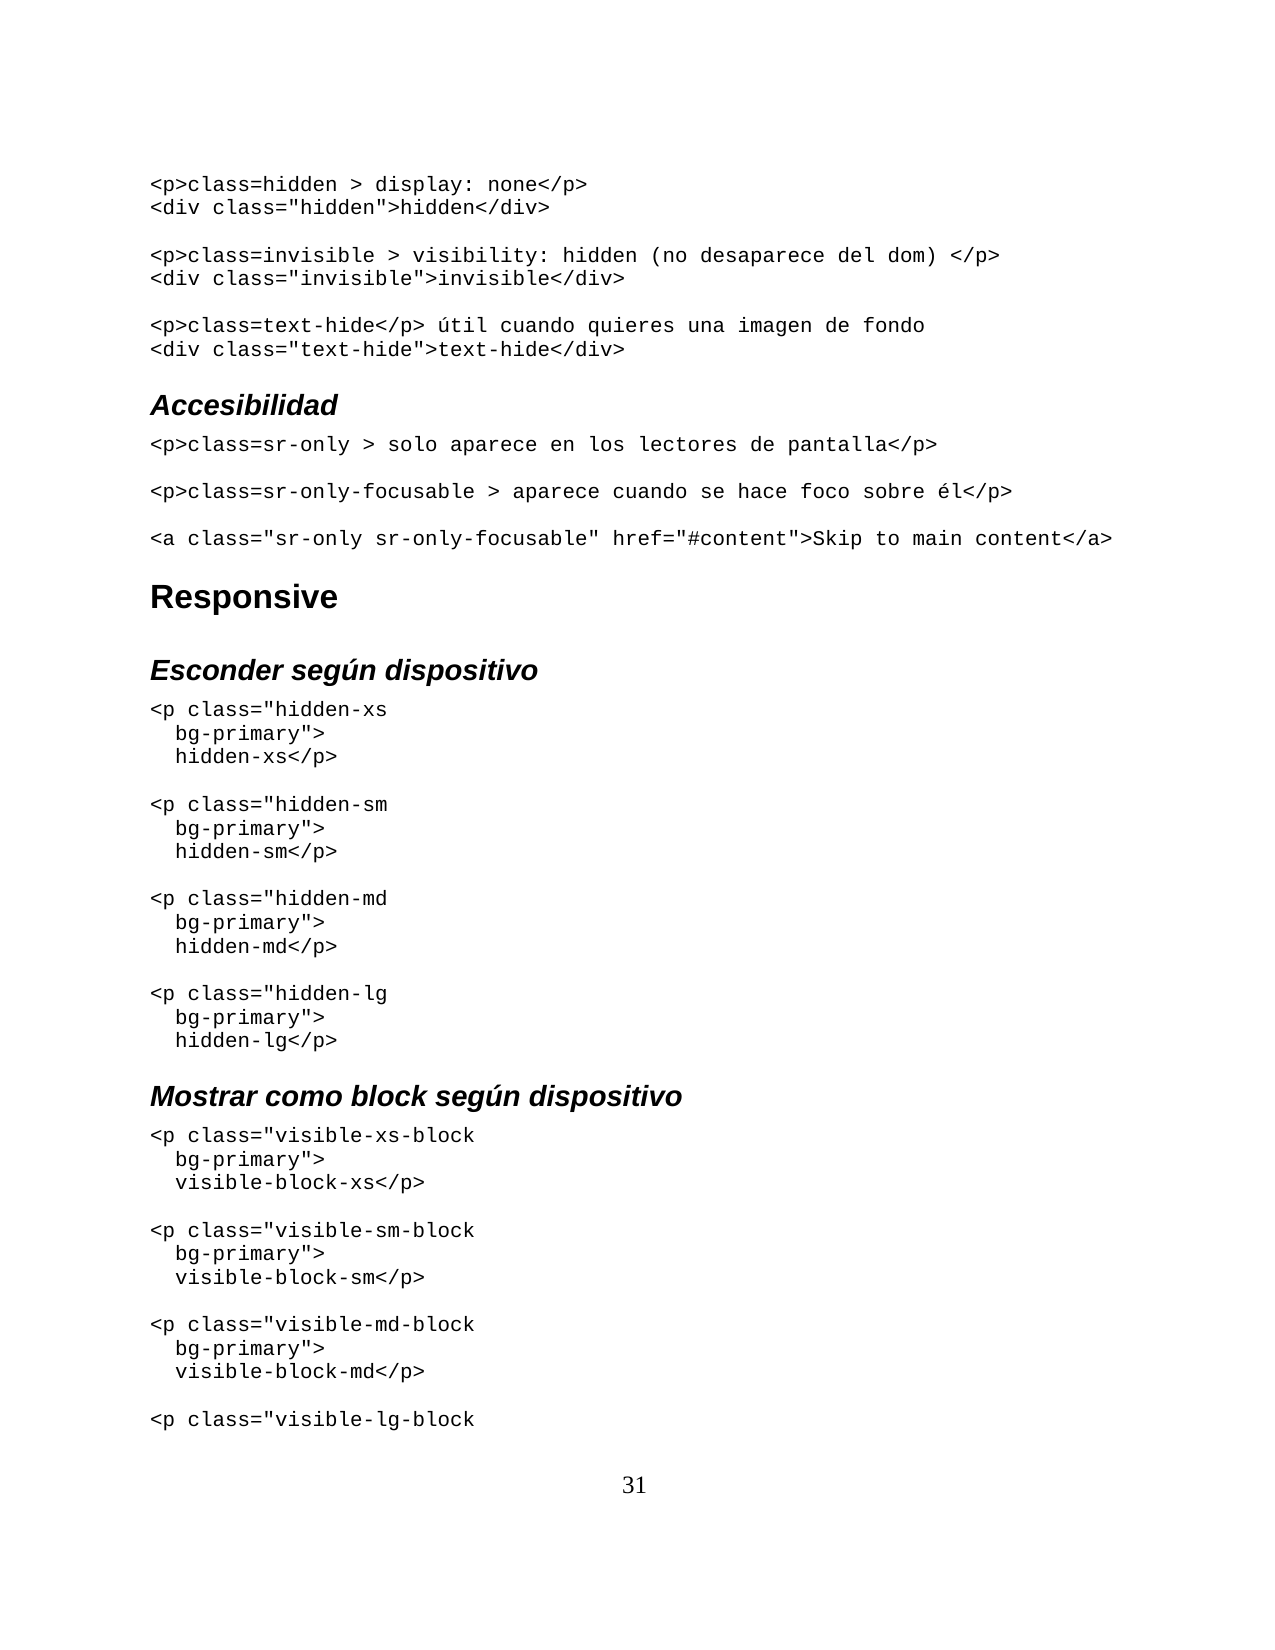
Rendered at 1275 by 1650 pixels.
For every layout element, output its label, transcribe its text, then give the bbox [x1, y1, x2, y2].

text bg-primary"> [150, 1243, 1125, 1267]
text bg-primary"> [150, 1149, 1125, 1172]
text <div class="invisible">invisible</div> [150, 268, 1125, 292]
subtitle Esconder según dispositivo [150, 653, 1125, 687]
text <p>class=sr-only > solo aparece en los lectores de pantalla</p> [150, 434, 1125, 457]
text <div class="hidden">hidden</div> [150, 197, 1125, 221]
text bg-primary"> [150, 817, 1125, 841]
text <p class="visible-lg-block [150, 1409, 1125, 1432]
text bg-primary"> [150, 1007, 1125, 1030]
text <p class="hidden-sm [150, 794, 1125, 817]
text <a class="sr-only sr-only-focusable" href="#content">Skip to main content</a> [150, 528, 1125, 552]
text <p>class=invisible > visibility: hidden (no desaparece del dom) </p> [150, 244, 1125, 268]
text hidden-lg</p> [150, 1030, 1125, 1054]
text bg-primary"> [150, 1338, 1125, 1361]
text bg-primary"> [150, 723, 1125, 747]
text <p class="hidden-xs [150, 699, 1125, 723]
text <p class="visible-sm-block [150, 1219, 1125, 1243]
text visible-block-xs</p> [150, 1172, 1125, 1196]
text <p class="visible-md-block [150, 1314, 1125, 1338]
text <div class="text-hide">text-hide</div> [150, 339, 1125, 363]
text bg-primary"> [150, 912, 1125, 936]
subtitle Responsive [150, 577, 1125, 616]
text hidden-sm</p> [150, 841, 1125, 865]
text <p>class=hidden > display: none</p> [150, 174, 1125, 197]
subtitle Accesibilidad [150, 388, 1125, 421]
text hidden-xs</p> [150, 747, 1125, 770]
text <p class="visible-xs-block [150, 1125, 1125, 1149]
text visible-block-sm</p> [150, 1267, 1125, 1291]
text <p class="hidden-lg [150, 983, 1125, 1007]
text <p class="hidden-md [150, 888, 1125, 912]
text <p>class=text-hide</p> útil cuando quieres una imagen de fondo [150, 316, 1125, 339]
subtitle Mostrar como block según dispositivo [150, 1079, 1125, 1112]
text visible-block-md</p> [150, 1361, 1125, 1385]
text <p>class=sr-only-focusable > aparece cuando se hace foco sobre él</p> [150, 481, 1125, 505]
text hidden-md</p> [150, 936, 1125, 959]
